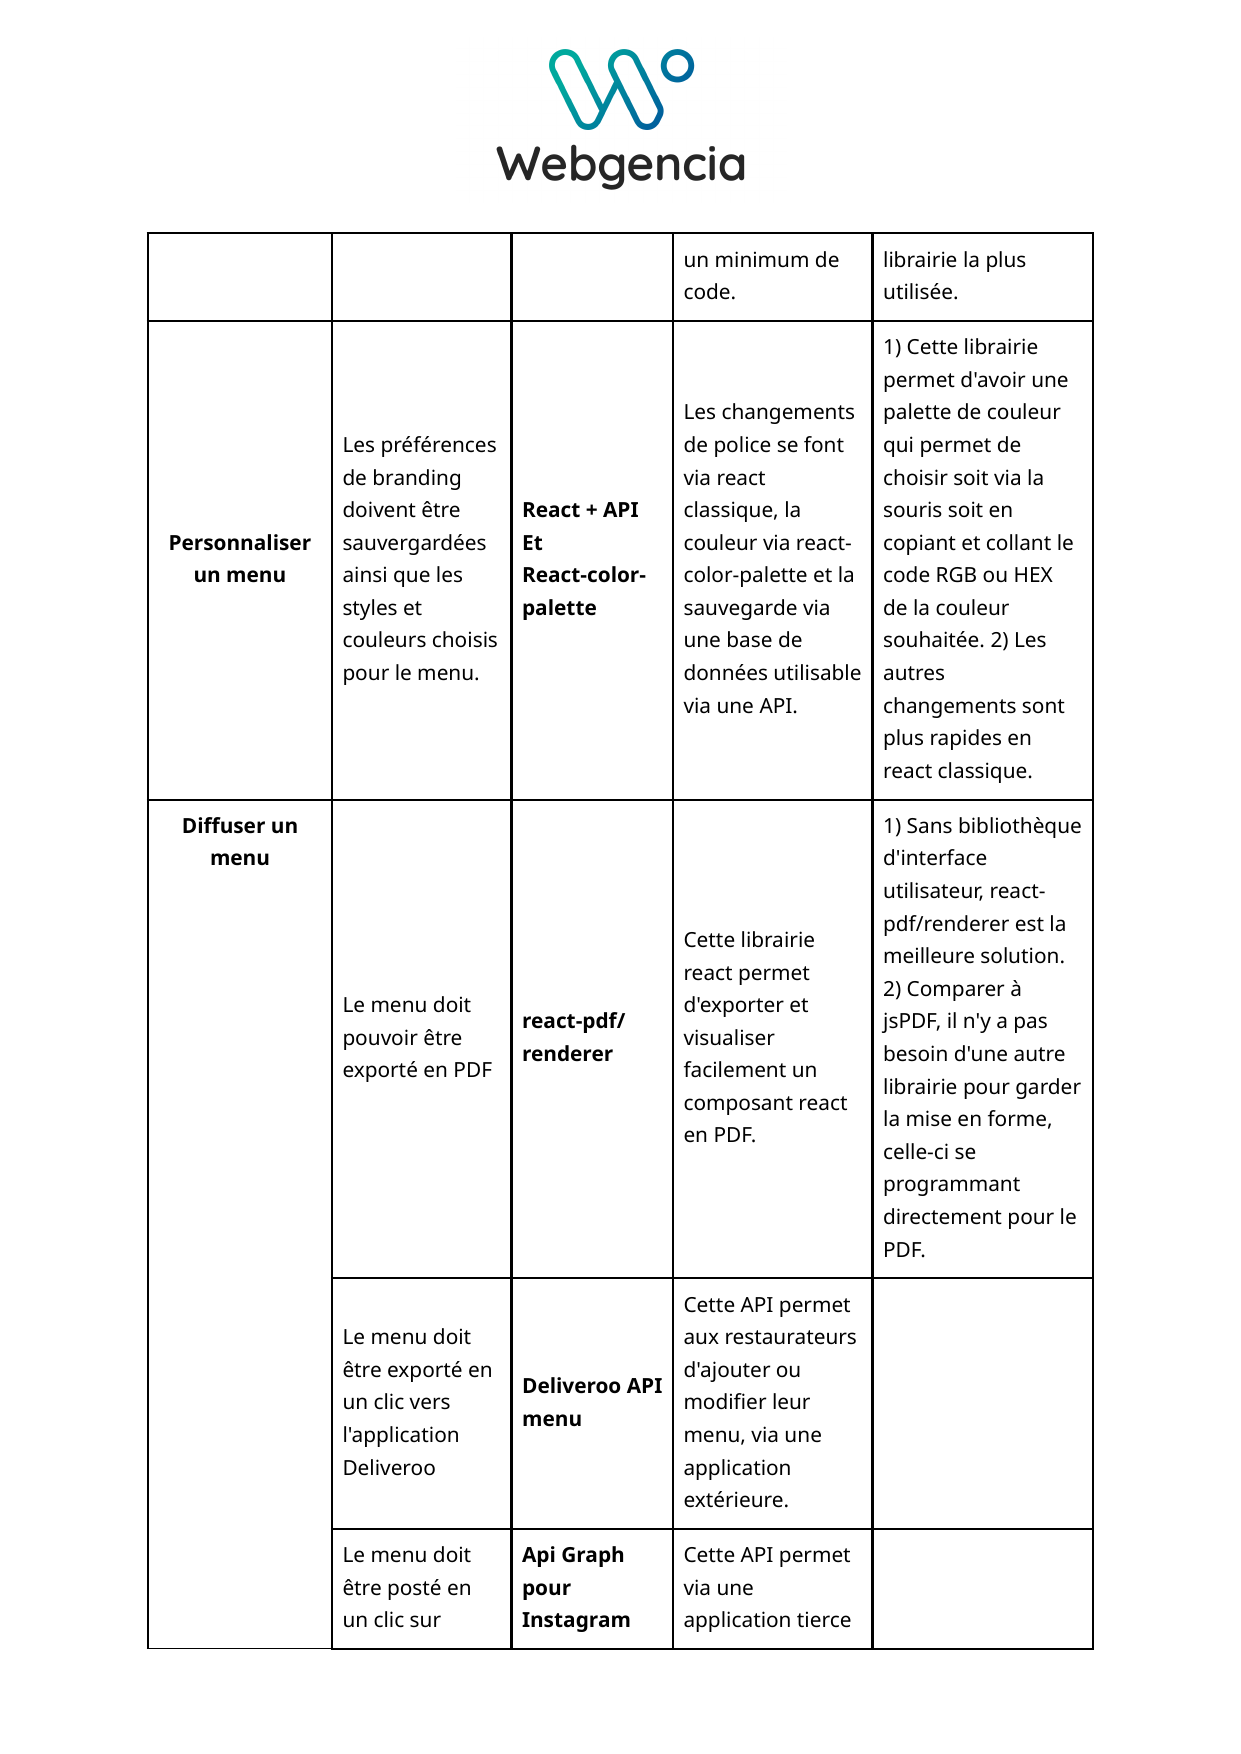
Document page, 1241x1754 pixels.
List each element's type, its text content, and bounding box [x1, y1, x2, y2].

table_cell react-pdf/renderer [513, 801, 672, 1277]
table_cell Deliveroo API menu [513, 1279, 672, 1528]
table_cell librairie la plus utilisée. [874, 234, 1092, 320]
table_cell Le menu doit pouvoir être exporté en PDF [333, 801, 510, 1277]
table_cell [333, 234, 510, 320]
table_cell [149, 234, 331, 320]
table_cell [874, 1530, 1092, 1648]
table_cell un minimum de code. [674, 234, 871, 320]
table_cell [513, 234, 672, 320]
table_cell Les préférences de branding doivent être sauvergardées ainsi que les styles et couleurs choisis pour le menu. [333, 322, 510, 798]
table_cell Le menu doit être posté en un clic sur [333, 1530, 510, 1648]
table_cell [874, 1279, 1092, 1528]
table_cell 1) Cette librairie permet d'avoir une palette de couleur qui permet de choisir soit via la souris soit en copiant et collant le code RGB ou HEX de la couleur souhaitée. 2) Les autres changements sont plus rapides en react classique. [874, 322, 1092, 798]
table_cell Personnaliser un menu [149, 322, 331, 798]
table_cell Cette API permet via une application tierce [674, 1530, 871, 1648]
table_cell React + API Et React-color-palette [513, 322, 672, 798]
table_cell 1) Sans bibliothèque d'interface utilisateur, react-pdf/renderer est la meilleure solution. 2) Comparer à jsPDF, il n'y a pas besoin d'une autre librairie pour garder la mise en forme, celle-ci se programmant directement pour le PDF. [874, 801, 1092, 1277]
table_cell Cette API permet aux restaurateurs d'ajouter ou modifier leur menu, via une application extérieure. [674, 1279, 871, 1528]
table_cell Api Graph pour Instagram [513, 1530, 672, 1648]
table_cell Cette librairie react permet d'exporter et visualiser facilement un composant react en PDF. [674, 801, 871, 1277]
table_cell Les changements de police se font via react classique, la couleur via react-color-palette et la sauvegarde via une base de données utilisable via une API. [674, 322, 871, 798]
table_cell Diffuser un menu [149, 801, 331, 1648]
table_cell Le menu doit être exporté en un clic vers l'application Deliveroo [333, 1279, 510, 1528]
